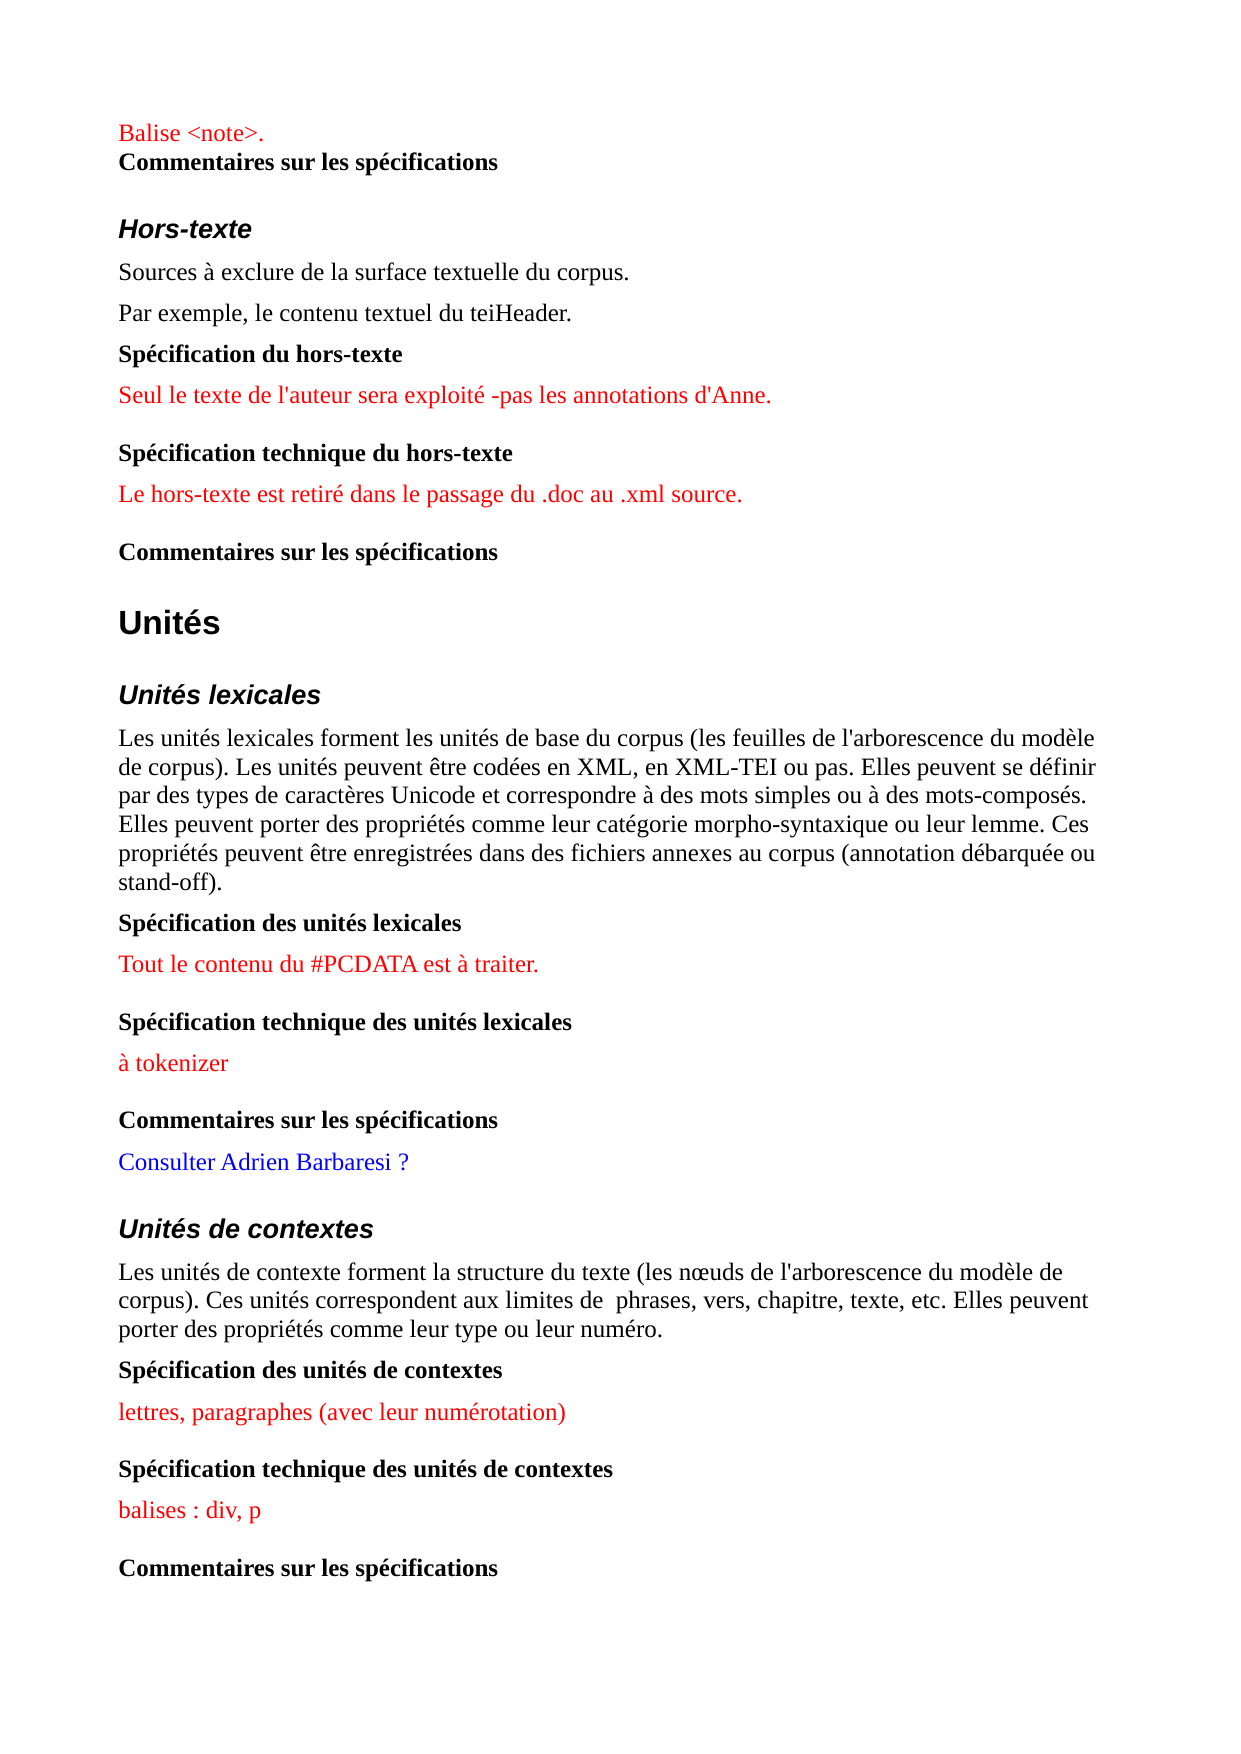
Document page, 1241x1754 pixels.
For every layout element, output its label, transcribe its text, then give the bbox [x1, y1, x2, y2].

subtitle Hors-texte [118, 213, 1122, 244]
text Sources à exclure de la surface textuelle du corpus. [118, 257, 1122, 286]
text Spécification technique des unités de contextes [118, 1454, 1122, 1483]
list Commentaires sur les spécifications [118, 537, 1122, 566]
text Les unités de contexte forment la structure du texte (les nœuds de l'arborescence du modèle de corpus). Ces unités correspondent aux limites de phrases, vers, chapitre, texte, etc. Elles peuvent porter des propriétés comme leur type ou leur numéro. [118, 1257, 1122, 1343]
text Spécification technique du hors-texte [118, 438, 1122, 467]
text Balise <note>. [118, 118, 1122, 147]
text Commentaires sur les spécifications [118, 147, 1122, 176]
text Spécification technique des unités lexicales [118, 1007, 1122, 1036]
text Spécification des unités de contextes [118, 1356, 1122, 1384]
text Seul le texte de l'auteur sera exploité -pas les annotations d'Anne. [118, 381, 1122, 409]
text à tokenizer [118, 1048, 1122, 1077]
text Le hors-texte est retiré dans le passage du .doc au .xml source. [118, 479, 1122, 508]
subtitle Unités lexicales [118, 679, 1122, 711]
text balises : div, p [118, 1496, 1122, 1524]
subtitle Unités de contextes [118, 1213, 1122, 1244]
text Les unités lexicales forment les unités de base du corpus (les feuilles de l'arborescence du modèle de corpus). Les unités peuvent être codées en XML, en XML-TEI ou pas. Elles peuvent se définir par des types de caractères Unicode et correspondre à des mots simples ou à des mots-composés. Elles peuvent porter des propriétés comme leur catégorie morpho-syntaxique ou leur lemme. Ces propriétés peuvent être enregistrées dans des fichiers annexes au corpus (annotation débarquée ou stand-off). [118, 723, 1122, 896]
list Commentaires sur les spécifications [118, 1553, 1122, 1582]
text Tout le contenu du #PCDATA est à traiter. [118, 949, 1122, 978]
text Spécification du hors-texte [118, 339, 1122, 368]
list Consulter Adrien Barbaresi ? [118, 1147, 1122, 1176]
text Par exemple, le contenu textuel du teiHeader. [118, 298, 1122, 327]
list Commentaires sur les spécifications [118, 1106, 1122, 1134]
text Spécification des unités lexicales [118, 908, 1122, 937]
text lettres, paragraphes (avec leur numérotation) [118, 1397, 1122, 1426]
subtitle Unités [118, 603, 1122, 642]
